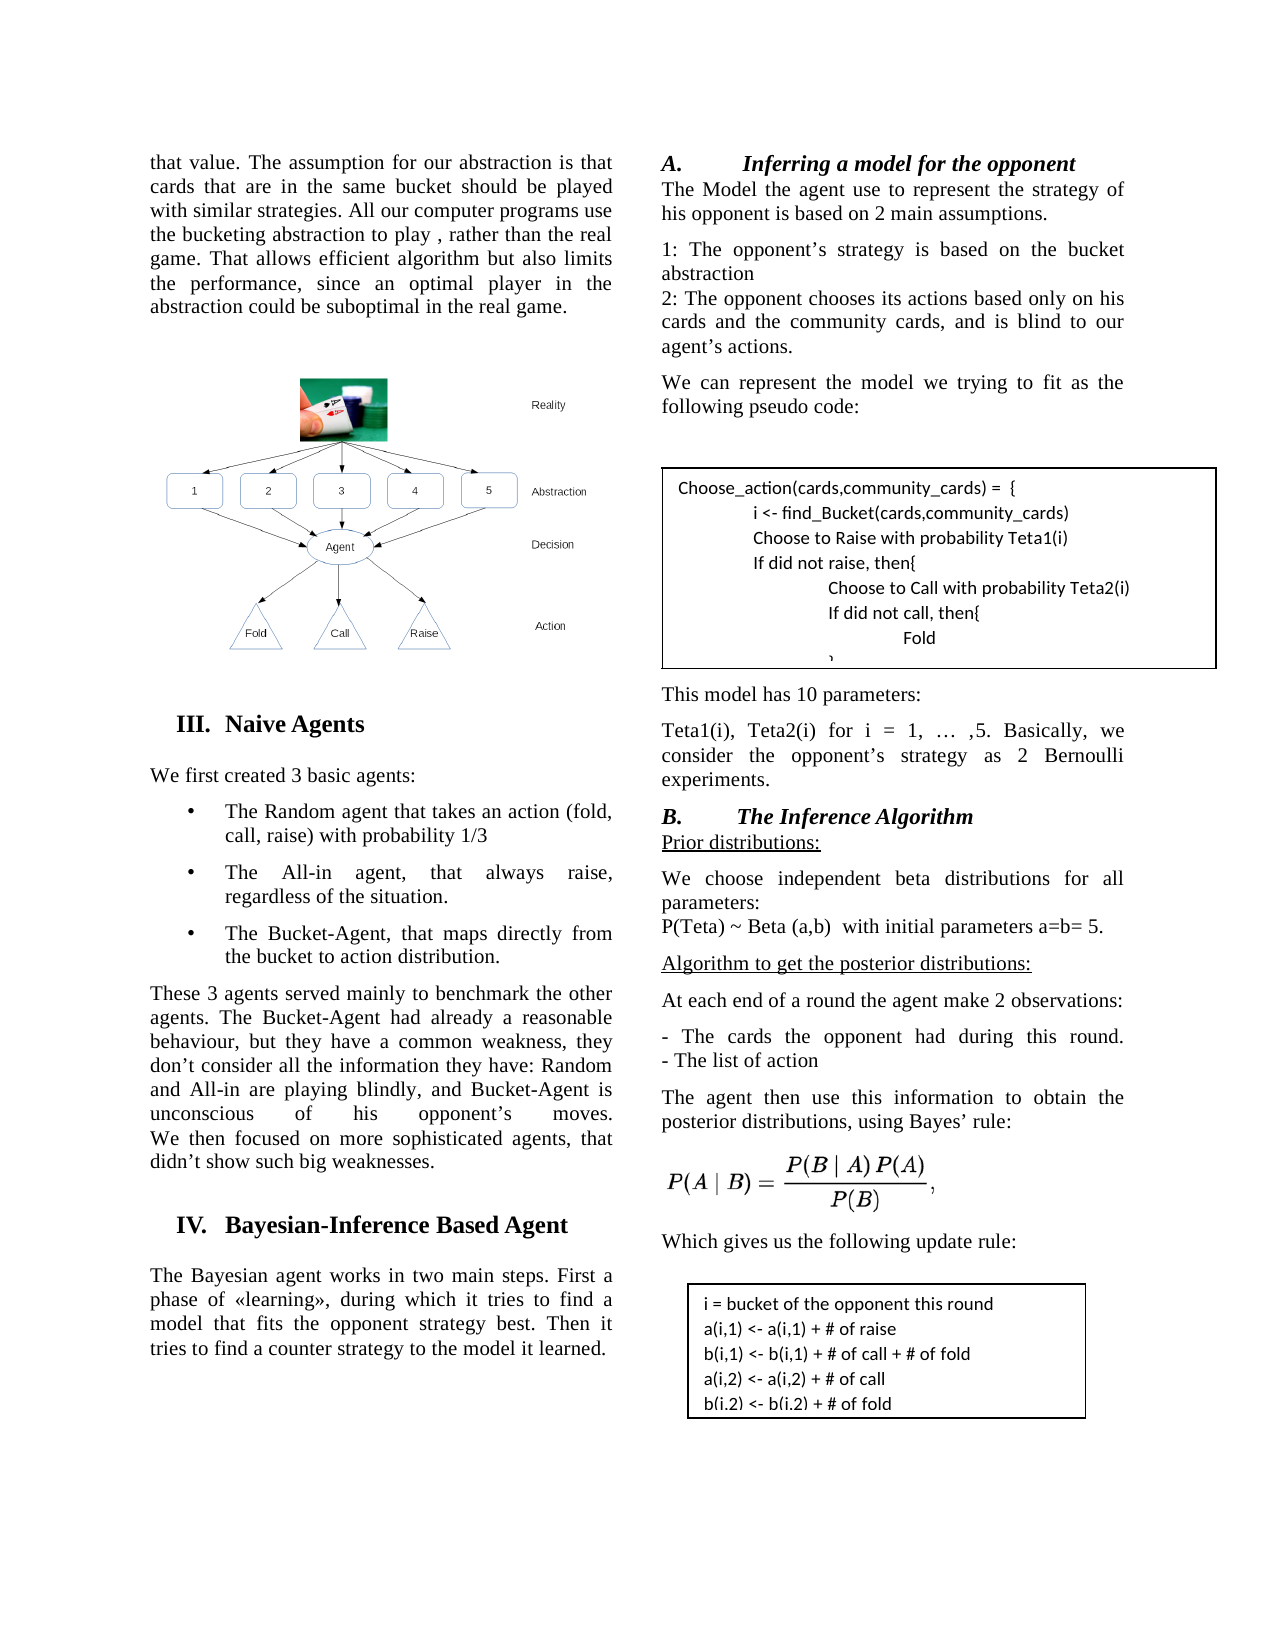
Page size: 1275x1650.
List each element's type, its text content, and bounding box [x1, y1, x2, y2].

text The Model the agent use to represent the strategy of his opponent is based on 2 main assumptions. [661, 177, 1125, 225]
text Algorithm to get the posterior distributions: [661, 951, 1125, 975]
text This model has 10 parameters: [661, 682, 1125, 706]
picture [163, 357, 589, 657]
list The Bucket-Agent, that maps directly from the bucket to action distribution. [187, 920, 613, 968]
text Which gives us the following update rule: [661, 1229, 1125, 1253]
subtitle B. The Inference Algorithm [661, 803, 1125, 829]
text Prior distributions: [661, 829, 1125, 854]
text Choose_action(cards,community_cards) = { i <- find_Bucket(cards,community_cards) Choose to Raise with probability Teta1(i) If did not raise, then{ Choose to Call with probability Teta2(i) If did not call, then{ Fold } } } [678, 476, 1200, 660]
list The Random agent that takes an action (fold, call, raise) with probability 1/3 [187, 799, 613, 847]
text The agent then use this information to obtain the posterior distributions, using Bayes’ rule: [661, 1084, 1125, 1133]
list The All-in agent, that always raise, regardless of the situation. [187, 860, 613, 908]
text that value. The assumption for our abstraction is that cards that are in the same bucket should be played with similar strategies. All our computer programs use the bucketing abstraction to play , rather than the real game. That allows efficient algorithm but also limits the performance, since an optimal player in the abstraction could be suboptimal in the real game. [150, 150, 613, 318]
text 1: The opponent’s strategy is based on the bucket abstraction 2: The opponent chooses its actions based only on his cards and the community cards, and is blind to our agent’s actions. [661, 237, 1125, 357]
text The Bayesian agent works in two main steps. First a phase of «learning», during which it tries to find a model that fits the opponent strategy best. Then it tries to find a counter strategy to the model it learned. [150, 1263, 613, 1359]
text i = bucket of the opponent this round [703, 1292, 1069, 1315]
text We first created 3 basic agents: [150, 762, 613, 787]
subtitle A. Inferring a model for the opponent [661, 150, 1125, 177]
text At each end of a round the agent make 2 observations: [661, 987, 1125, 1011]
picture [661, 1145, 941, 1217]
text - The cards the opponent had during this round. - The list of action [661, 1024, 1125, 1072]
text Teta1(i), Teta2(i) for i = 1, … ,5. Basically, we consider the opponent’s strategy as 2 Bernoulli experiments. [661, 718, 1125, 791]
subtitle Bayesian-Inference Based Agent [150, 1210, 613, 1239]
text These 3 agents served mainly to benchmark the other agents. The Bucket-Agent had already a reasonable behaviour, but they have a common weakness, they don’t consider all the information they have: Random and All-in are playing blindly, and Bucket-Agent is unconscious of his opponent’s moves. We then focused on more sophisticated agents, that didn’t show such big weaknesses. [150, 981, 613, 1173]
subtitle Naive Agents [150, 709, 613, 738]
text a(i,1) <- a(i,1) + # of raise b(i,1) <- b(i,1) + # of call + # of fold a(i,2) <- a(i,2) + # of call b(i,2) <- b(i,2) + # of fold [703, 1317, 1069, 1410]
text We choose independent beta distributions for all parameters: P(Teta) ~ Beta (a,b) with initial parameters a=b= 5. [661, 866, 1125, 938]
text We can represent the model we trying to fit as the following pseudo code: [661, 370, 1125, 418]
